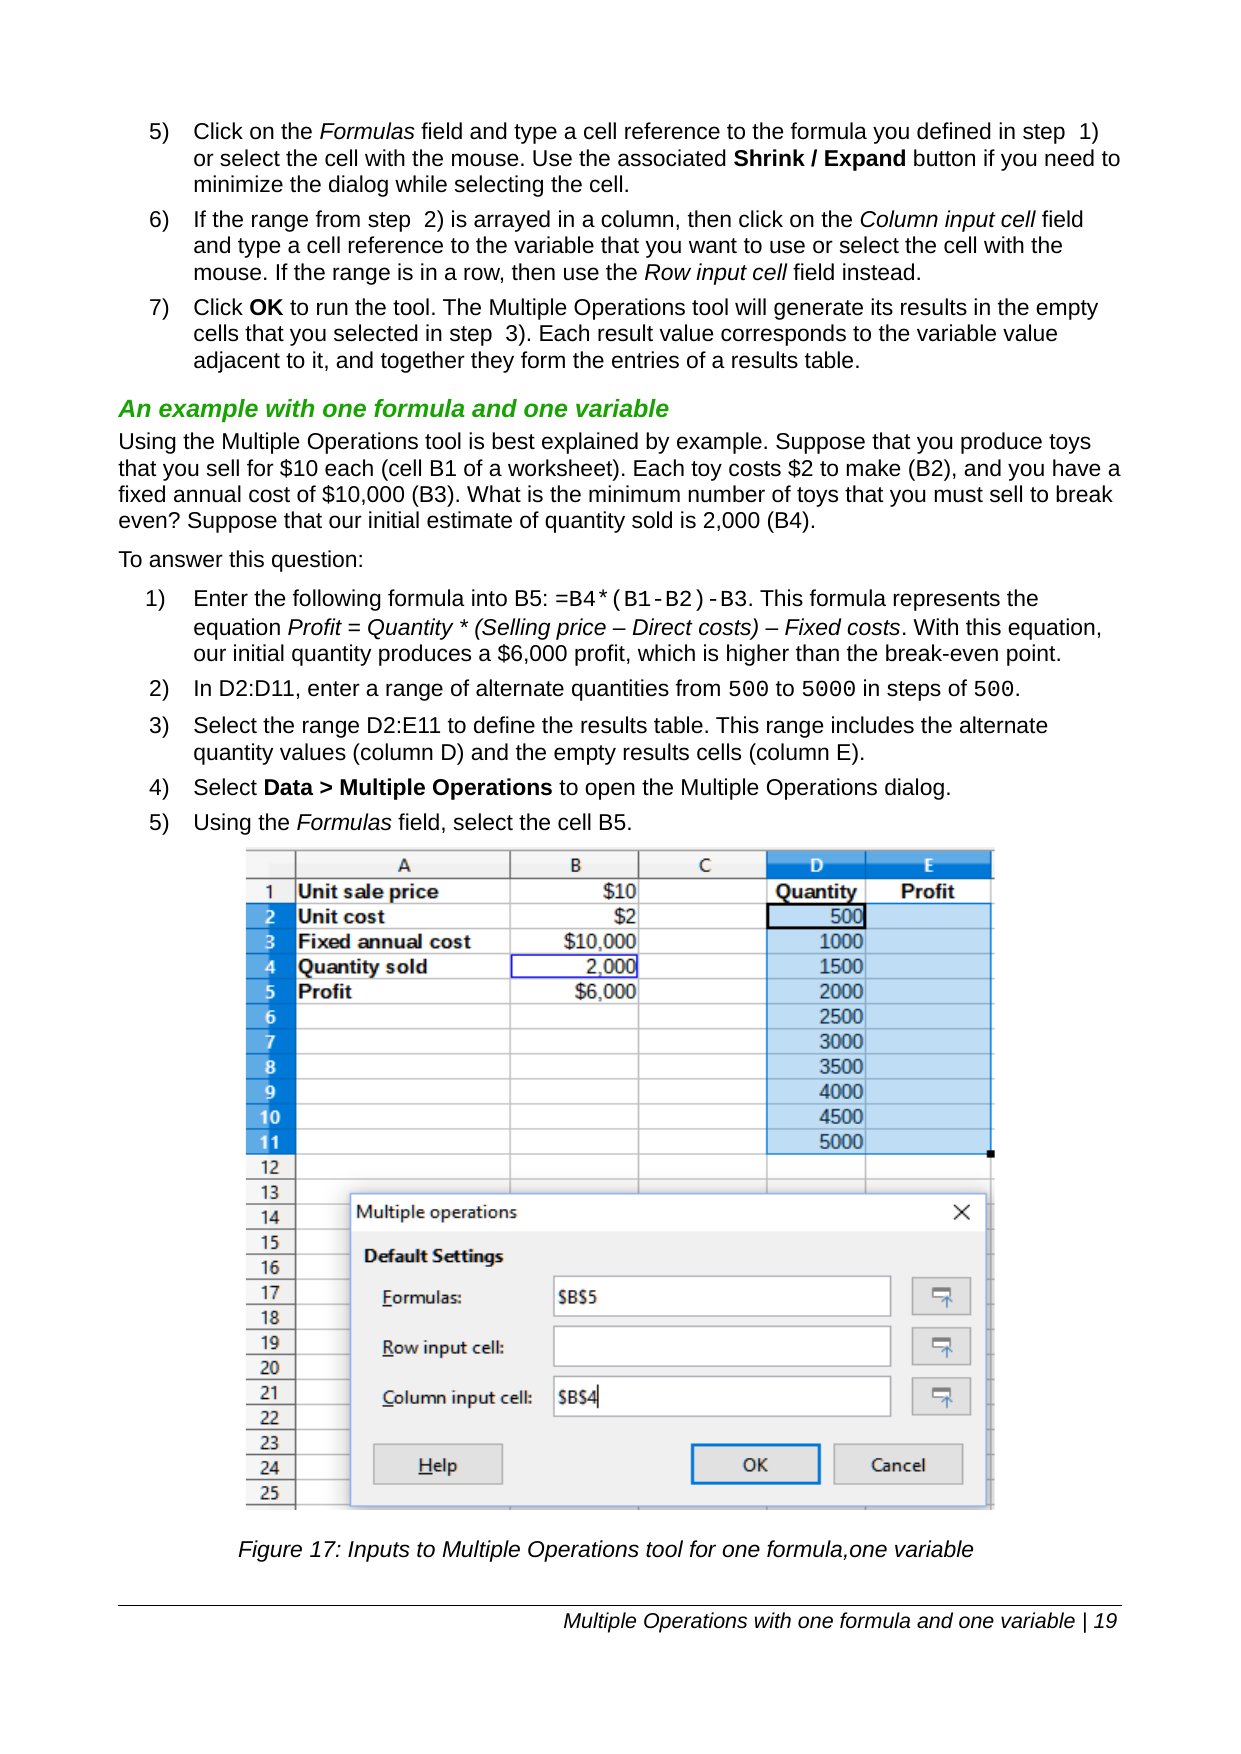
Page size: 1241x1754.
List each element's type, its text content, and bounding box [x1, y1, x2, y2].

list In D2:D11, enter a range of alternate quantities from 500 to 5000 in steps of 500. [169, 675, 1122, 703]
text To answer this question: [118, 546, 1122, 573]
list Click on the Formulas field and type a cell reference to the formula you defined in step 1 or select the cell with the mouse. Use the associated Shrink / Expand button if you need to minimize the dialog while selecting the cell. [169, 118, 1122, 197]
list Enter the following formula into B5: =B4*(B1-B2)-B3. This formula represents the equation Profit = Quantity * (Selling price – Direct costs) – Fixed costs. With this equation, our initial quantity produces a $6,000 profit, which is higher than the break-even point. [165, 585, 1122, 666]
text Figure 17: Inputs to Multiple Operations tool for one formula,one variable [238, 847, 1002, 1562]
subtitle An example with one formula and one variable [118, 394, 1122, 422]
list Select Data > Multiple Operations to open the Multiple Operations dialog. [169, 774, 1122, 800]
list Click OK to run the tool. The Multiple Operations tool will generate its results in the empty cells that you selected in step 3. Each result value corresponds to the variable value adjacent to it, and together they form the entries of a results table. [169, 294, 1122, 373]
picture [245, 847, 995, 1510]
list Select the range D2:E11 to define the results table. This range includes the alternate quantity values (column D) and the empty results cells (column E). [169, 712, 1122, 765]
text Using the Multiple Operations tool is best explained by example. Suppose that you produce toys that you sell for $10 each (cell B1 of a worksheet). Each toy costs $2 to make (B2), and you have a fixed annual cost of $10,000 (B3). What is the minimum number of toys that you must sell to break even? Suppose that our initial estimate of quantity sold is 2,000 (B4). [118, 428, 1122, 534]
list If the range from step 2 is arrayed in a column, then click on the Column input cell field and type a cell reference to the variable that you want to use or select the cell with the mouse. If the range is in a row, then use the Row input cell field instead. [169, 206, 1122, 285]
list Using the Formulas field, select the cell B5. [169, 809, 1122, 835]
